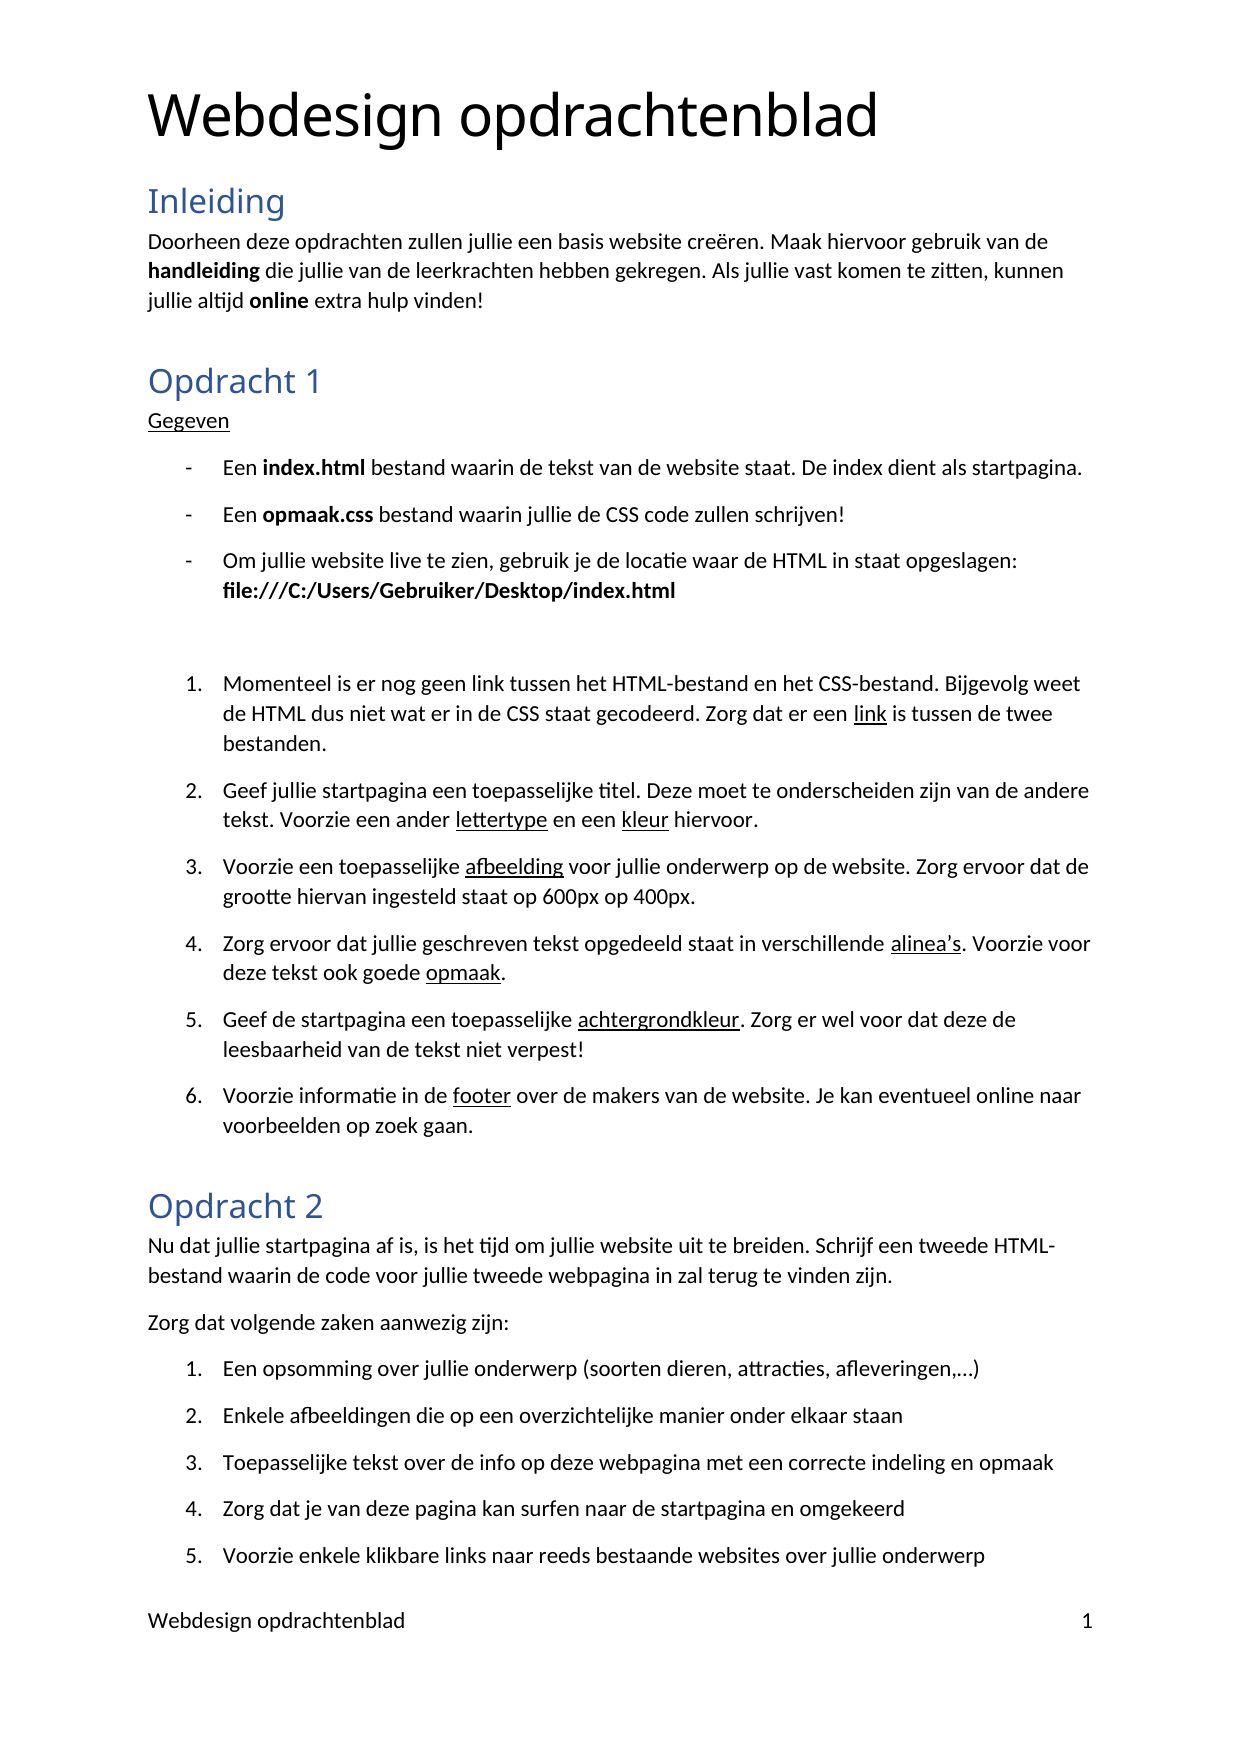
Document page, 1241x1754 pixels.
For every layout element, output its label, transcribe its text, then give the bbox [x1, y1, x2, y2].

list Momenteel is er nog geen link tussen het HTML-bestand en het CSS-bestand. Bijgevolg weet de HTML dus niet wat er in de CSS staat gecodeerd. Zorg dat er een link is tussen de twee bestanden. [185, 669, 1093, 757]
list Voorzie enkele klikbare links naar reeds bestaande websites over jullie onderwerp [185, 1541, 1093, 1569]
list Een index.html bestand waarin de tekst van de website staat. De index dient als startpagina. [185, 453, 1093, 481]
list Voorzie informatie in de footer over de makers van de website. Je kan eventueel online naar voorbeelden op zoek gaan. [185, 1082, 1093, 1139]
list Zorg dat je van deze pagina kan surfen naar de startpagina en omgekeerd [185, 1494, 1093, 1522]
list Geef jullie startpagina een toepasselijke titel. Deze moet te onderscheiden zijn van de andere tekst. Voorzie een ander lettertype en een kleur hiervoor. [185, 776, 1093, 834]
list Zorg ervoor dat jullie geschreven tekst opgedeeld staat in verschillende alinea’s. Voorzie voor deze tekst ook goede opmaak. [185, 929, 1093, 987]
subtitle Opdracht 1 [148, 358, 1093, 403]
text Nu dat jullie startpagina af is, is het tijd om jullie website uit te breiden. Schrijf een tweede HTML-bestand waarin de code voor jullie tweede webpagina in zal terug te vinden zijn. [148, 1232, 1093, 1289]
text Doorheen deze opdrachten zullen jullie een basis website creëren. Maak hiervoor gebruik van de handleiding die jullie van de leerkrachten hebben gekregen. Als jullie vast komen te zitten, kunnen jullie altijd online extra hulp vinden! [148, 227, 1093, 314]
subtitle Opdracht 2 [148, 1183, 1093, 1228]
subtitle Inleiding [148, 178, 1093, 224]
text Zorg dat volgende zaken aanwezig zijn: [148, 1308, 1093, 1336]
list Om jullie website live te zien, gebruik je de locatie waar de HTML in staat opgeslagen: file:///C:/Users/Gebruiker/Desktop/index.html [185, 546, 1093, 604]
list Een opmaak.css bestand waarin jullie de CSS code zullen schrijven! [185, 500, 1093, 528]
list Voorzie een toepasselijke afbeelding voor jullie onderwerp op de website. Zorg ervoor dat de grootte hiervan ingesteld staat op 600px op 400px. [185, 852, 1093, 910]
list Geef de startpagina een toepasselijke achtergrondkleur. Zorg er wel voor dat deze de leesbaarheid van de tekst niet verpest! [185, 1005, 1093, 1063]
text Gegeven [148, 407, 1093, 435]
list Enkele afbeeldingen die op een overzichtelijke manier onder elkaar staan [185, 1401, 1093, 1429]
list Toepasselijke tekst over de info op deze webpagina met een correcte indeling en opmaak [185, 1448, 1093, 1476]
list Een opsomming over jullie onderwerp (soorten dieren, attracties, afleveringen,…) [185, 1354, 1093, 1383]
text Webdesign opdrachtenblad [148, 74, 1093, 153]
